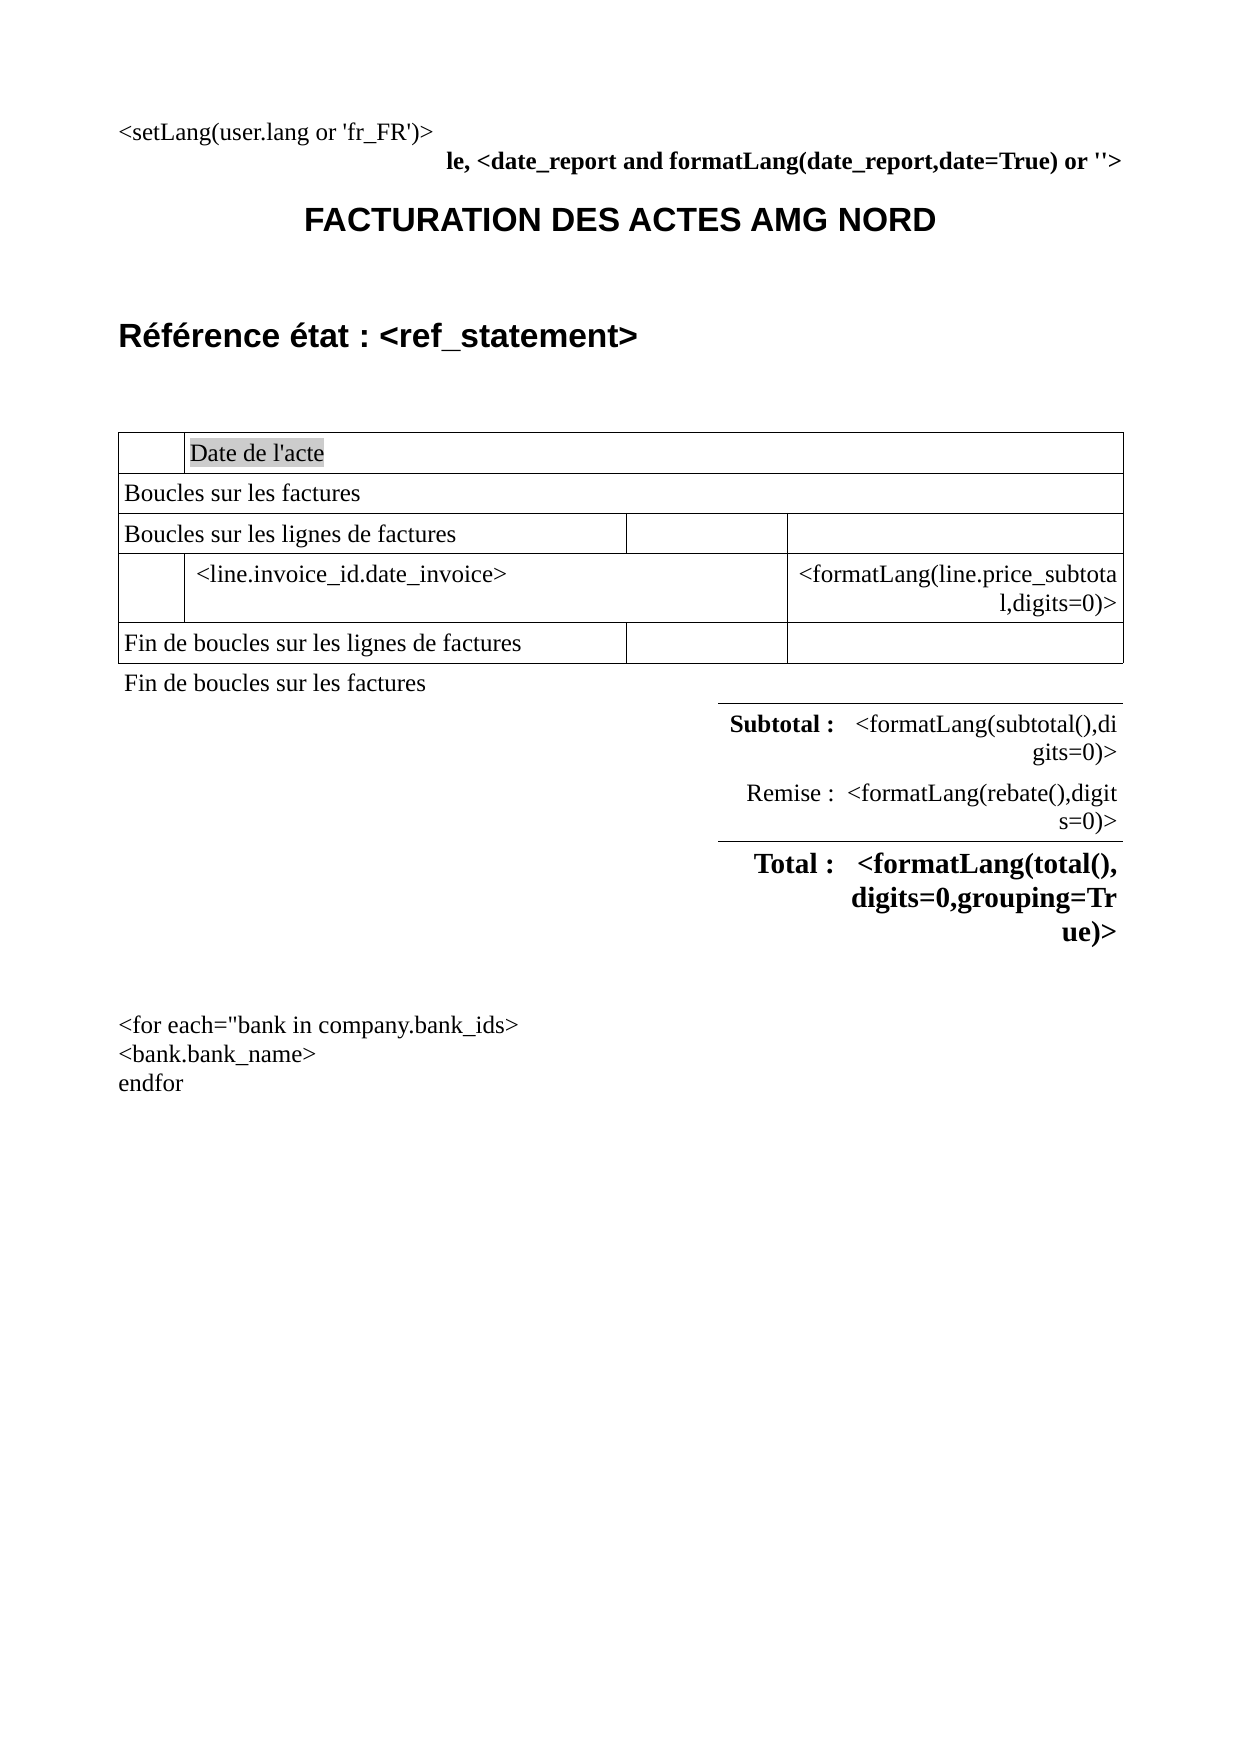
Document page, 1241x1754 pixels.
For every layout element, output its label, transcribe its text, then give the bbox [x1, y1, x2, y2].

subtitle FACTURATION DES ACTES AMG NORD [118, 199, 1122, 238]
table_cell [119, 554, 184, 622]
table_cell [118, 841, 718, 953]
text le, <date_report and formatLang(date_report,date=True) or ''> [118, 146, 1122, 175]
table_cell Remise : [718, 772, 840, 841]
table_cell Total : [718, 842, 840, 953]
subtitle Référence état : <ref_statement> [118, 316, 1122, 355]
table_cell [788, 623, 1123, 662]
table_cell <formatLang(rebate(),digits=0)> [840, 772, 1123, 841]
table_header Date de l'acte [185, 433, 1123, 472]
table_cell [118, 703, 718, 772]
table_cell Fin de boucles sur les factures [118, 664, 1123, 703]
table_cell <formatLang(subtotal(),digits=0)> [840, 704, 1123, 772]
text <setLang(user.lang or 'fr_FR')> [118, 117, 1122, 146]
table_cell [627, 514, 787, 553]
table_cell <formatLang(line.price_subtotal,digits=0)> [788, 554, 1123, 622]
text <bank.bank_name> [118, 1039, 1122, 1068]
table_cell [627, 623, 787, 662]
text <for each="bank in company.bank_ids> [118, 1011, 1122, 1039]
table_cell [788, 514, 1123, 553]
table_cell Fin de boucles sur les lignes de factures [119, 623, 626, 662]
table_cell Subtotal : [718, 704, 840, 772]
table_cell Boucles sur les lignes de factures [119, 514, 626, 553]
table_cell <line.invoice_id.date_invoice> [185, 554, 787, 622]
table_cell Boucles sur les factures [119, 474, 1123, 513]
table_header [119, 433, 184, 472]
table_cell [118, 772, 718, 841]
text endfor [118, 1068, 1122, 1097]
table_cell <formatLang(total(),digits=0,grouping=True)> [840, 842, 1123, 953]
